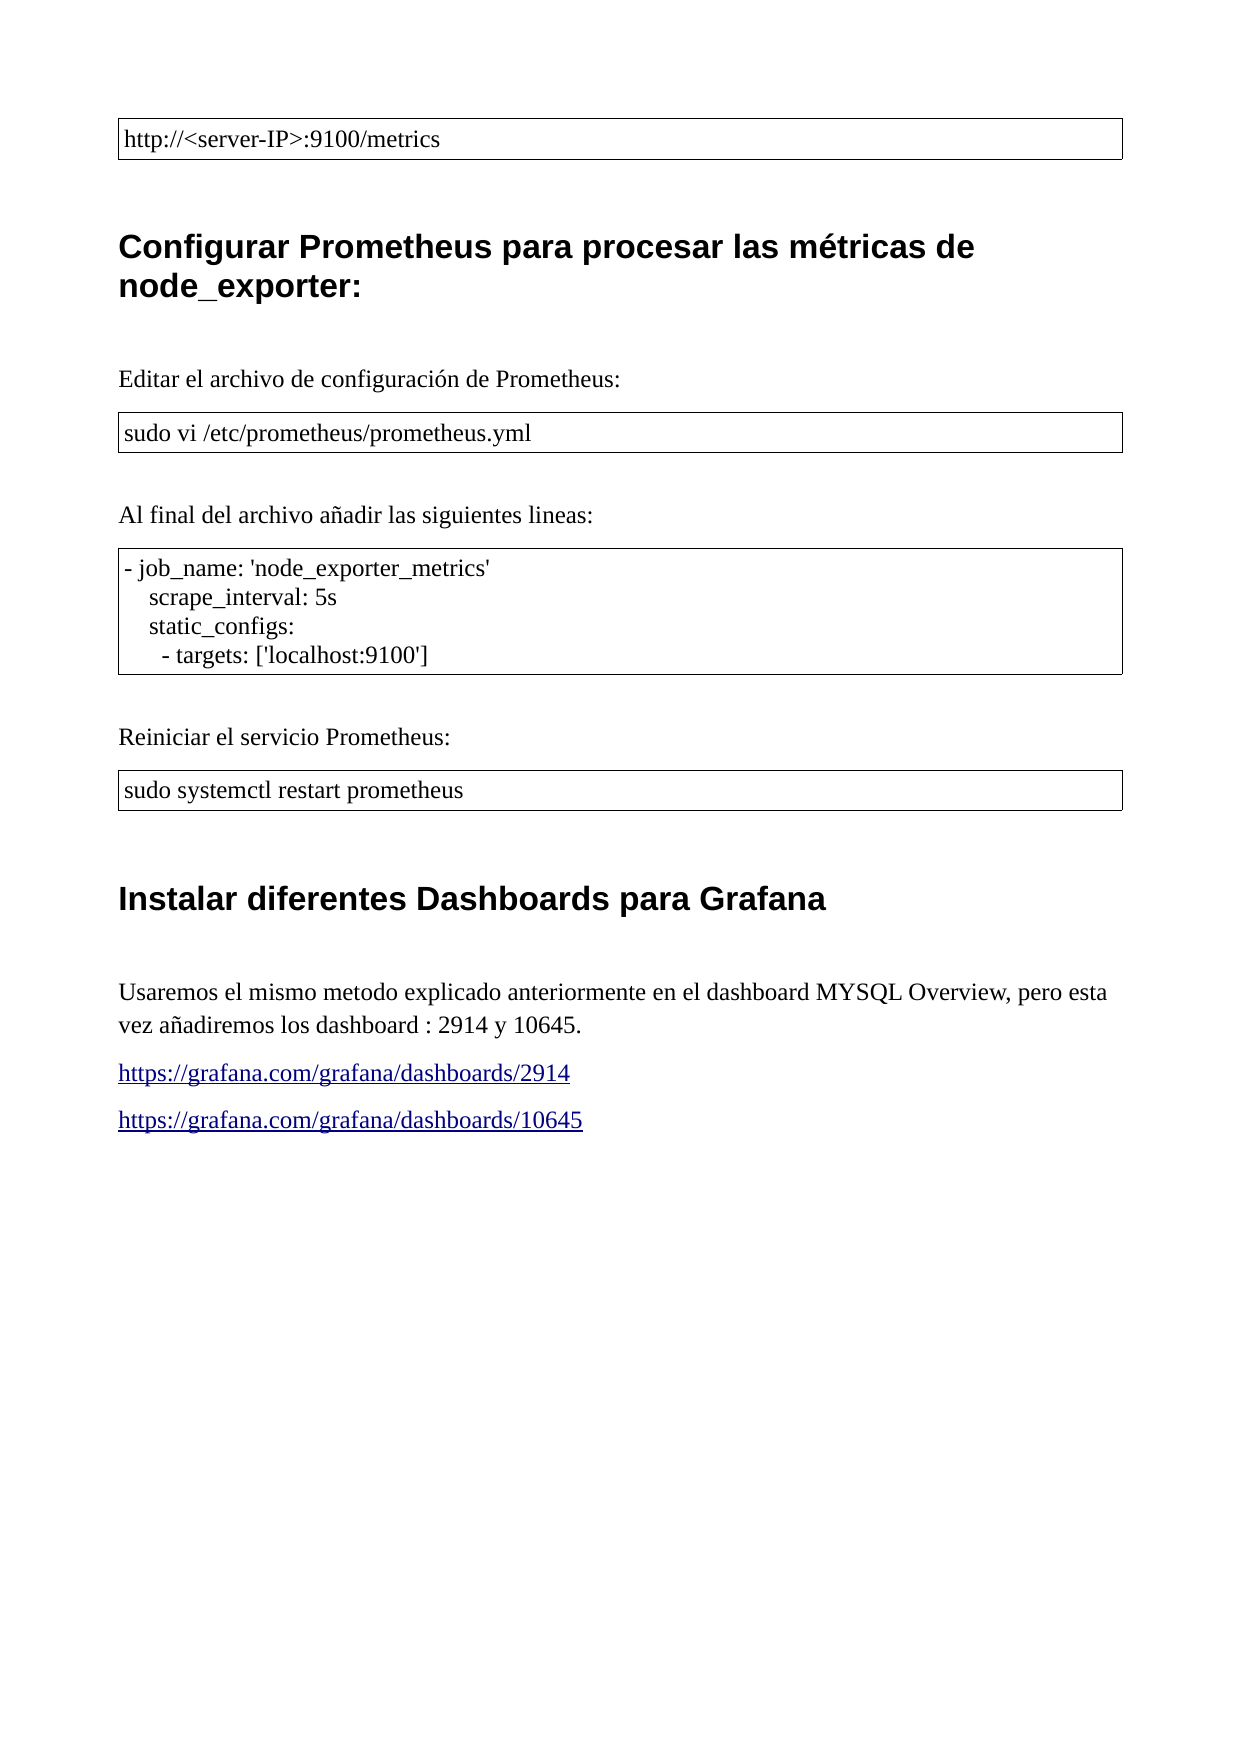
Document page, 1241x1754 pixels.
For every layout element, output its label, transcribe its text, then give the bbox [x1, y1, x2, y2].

table_header sudo vi /etc/prometheus/prometheus.yml [119, 413, 1122, 452]
table_header - job_name: 'node_exporter_metrics' scrape_interval: 5s static_configs: - targets: ['localhost:9100'] [119, 549, 1122, 674]
text https://grafana.com/grafana/dashboards/10645 [118, 1105, 1122, 1134]
table_header sudo systemctl restart prometheus [119, 771, 1122, 810]
text Usaremos el mismo metodo explicado anteriormente en el dashboard MYSQL Overview, pero esta vez añadiremos los dashboard : 2914 y 10645. [118, 977, 1122, 1039]
text Al final del archivo añadir las siguientes lineas: [118, 500, 1122, 529]
text https://grafana.com/grafana/dashboards/2914 [118, 1058, 1122, 1086]
subtitle Configurar Prometheus para procesar las métricas de node_exporter: [118, 227, 1122, 304]
subtitle Instalar diferentes Dashboards para Grafana [118, 878, 1122, 917]
table_header http://<server-IP>:9100/metrics [119, 119, 1122, 158]
text Editar el archivo de configuración de Prometheus: [118, 364, 1122, 393]
text Reiniciar el servicio Prometheus: [118, 722, 1122, 751]
